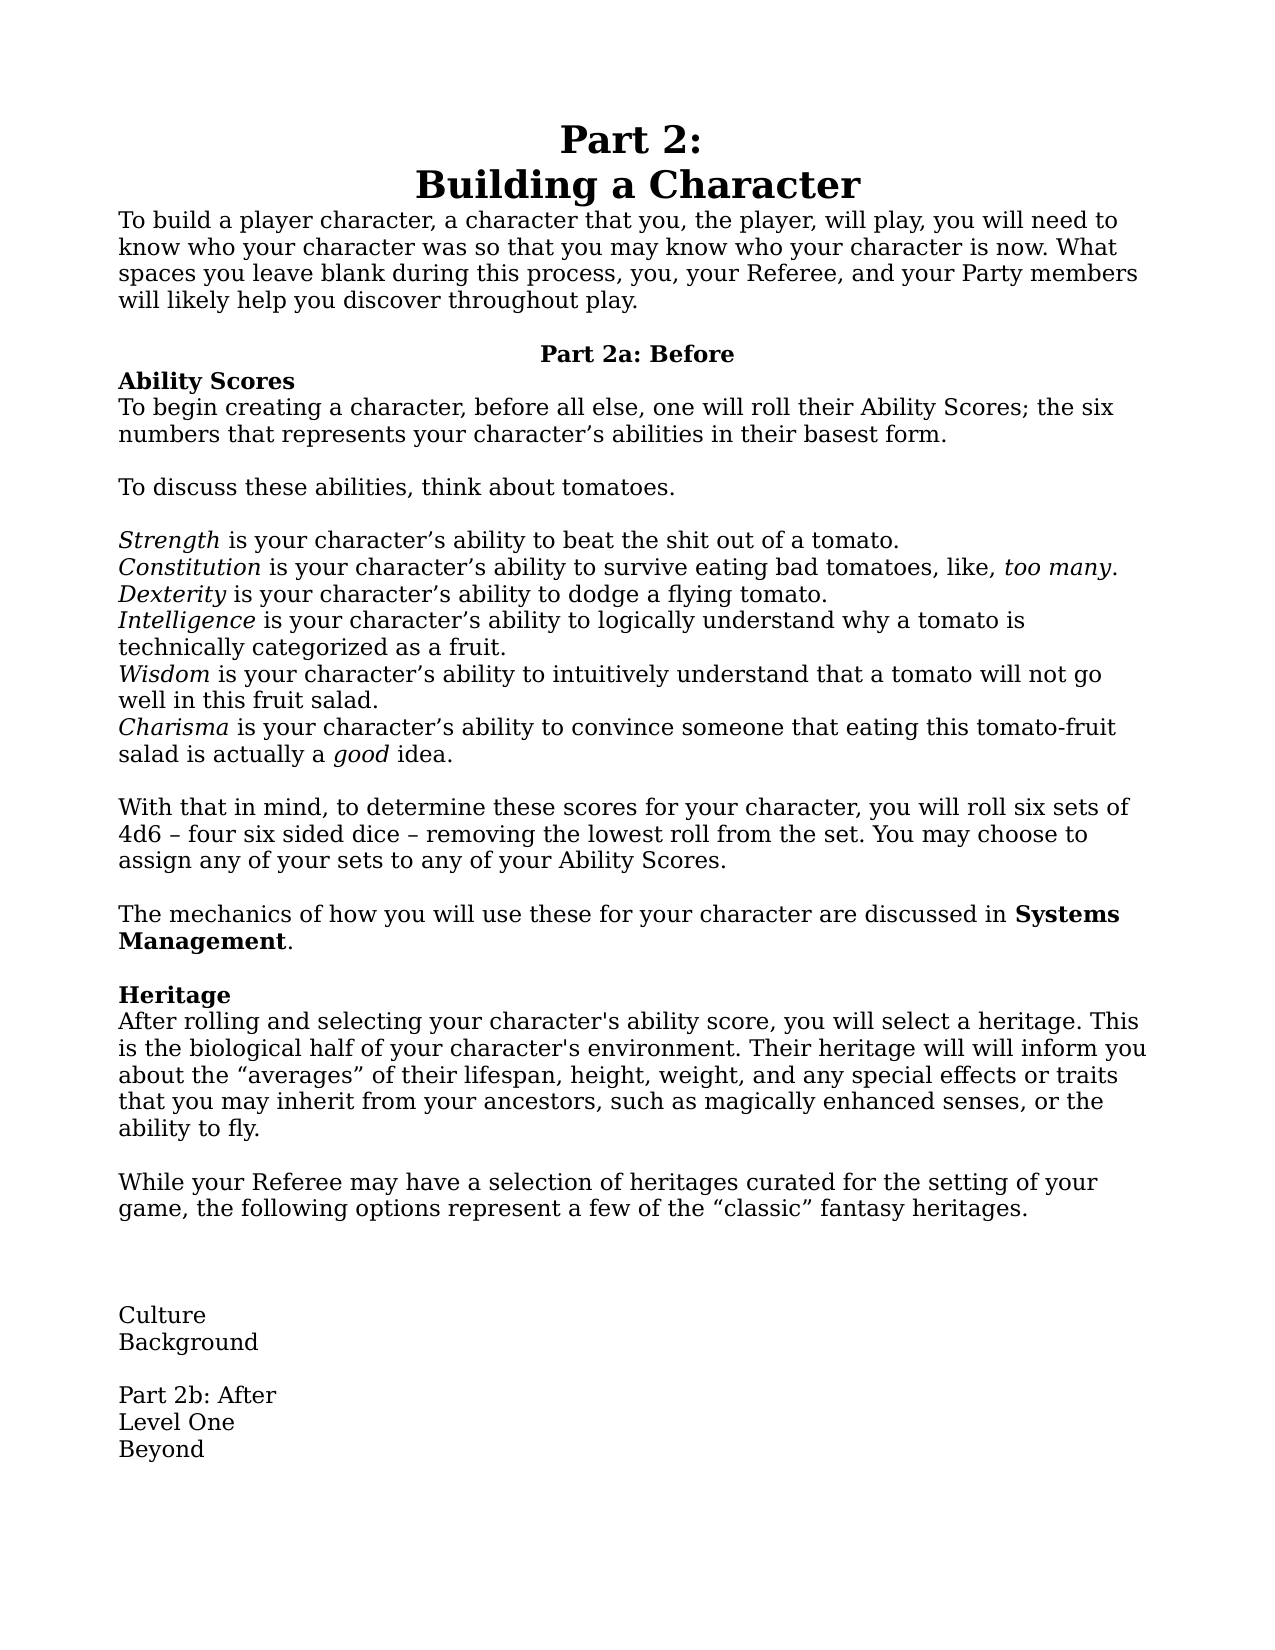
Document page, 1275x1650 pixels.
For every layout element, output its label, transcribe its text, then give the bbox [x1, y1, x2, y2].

text Constitution is your character’s ability to survive eating bad tomatoes, like, too many. [118, 554, 1157, 581]
text Wisdom is your character’s ability to intuitively understand that a tomato will not go well in this fruit salad. [118, 661, 1157, 714]
text After rolling and selecting your character's ability score, you will select a heritage. This is the biological half of your character's environment. Their heritage will will inform you about the “averages” of their lifespan, height, weight, and any special effects or traits that you may inherit from your ancestors, such as magically enhanced senses, or the ability to fly. [118, 1008, 1157, 1142]
text To build a player character, a character that you, the player, will play, you will need to know who your character was so that you may know who your character is now. What spaces you leave blank during this process, you, your Referee, and your Party members will likely help you discover throughout play. [118, 207, 1157, 314]
text Heritage [118, 982, 1157, 1008]
text Part 2a: Before [118, 341, 1157, 367]
text To discuss these abilities, think about tomatoes. [118, 474, 1157, 501]
text Background [118, 1329, 1157, 1356]
text Culture [118, 1303, 1157, 1329]
text Part 2b: After [118, 1383, 1157, 1409]
text Dexterity is your character’s ability to dodge a flying tomato. [118, 581, 1157, 608]
subtitle Building a Character [118, 163, 1157, 207]
text Ability Scores [118, 367, 1157, 394]
text Charisma is your character’s ability to convince someone that eating this tomato-fruit salad is actually a good idea. [118, 714, 1157, 768]
text Level One [118, 1409, 1157, 1436]
text With that in mind, to determine these scores for your character, you will roll six sets of 4d6 – four six sided dice – removing the lowest roll from the set. You may choose to assign any of your sets to any of your Ability Scores. [118, 794, 1157, 874]
subtitle Part 2: [118, 118, 1157, 163]
text Beyond [118, 1436, 1157, 1463]
text Strength is your character’s ability to beat the shit out of a tomato. [118, 528, 1157, 554]
text The mechanics of how you will use these for your character are discussed in Systems Management. [118, 901, 1157, 955]
text Intelligence is your character’s ability to logically understand why a tomato is technically categorized as a fruit. [118, 608, 1157, 661]
text To begin creating a character, before all else, one will roll their Ability Scores; the six numbers that represents your character’s abilities in their basest form. [118, 394, 1157, 448]
text While your Referee may have a selection of heritages curated for the setting of your game, the following options represent a few of the “classic” fantasy heritages. [118, 1169, 1157, 1222]
